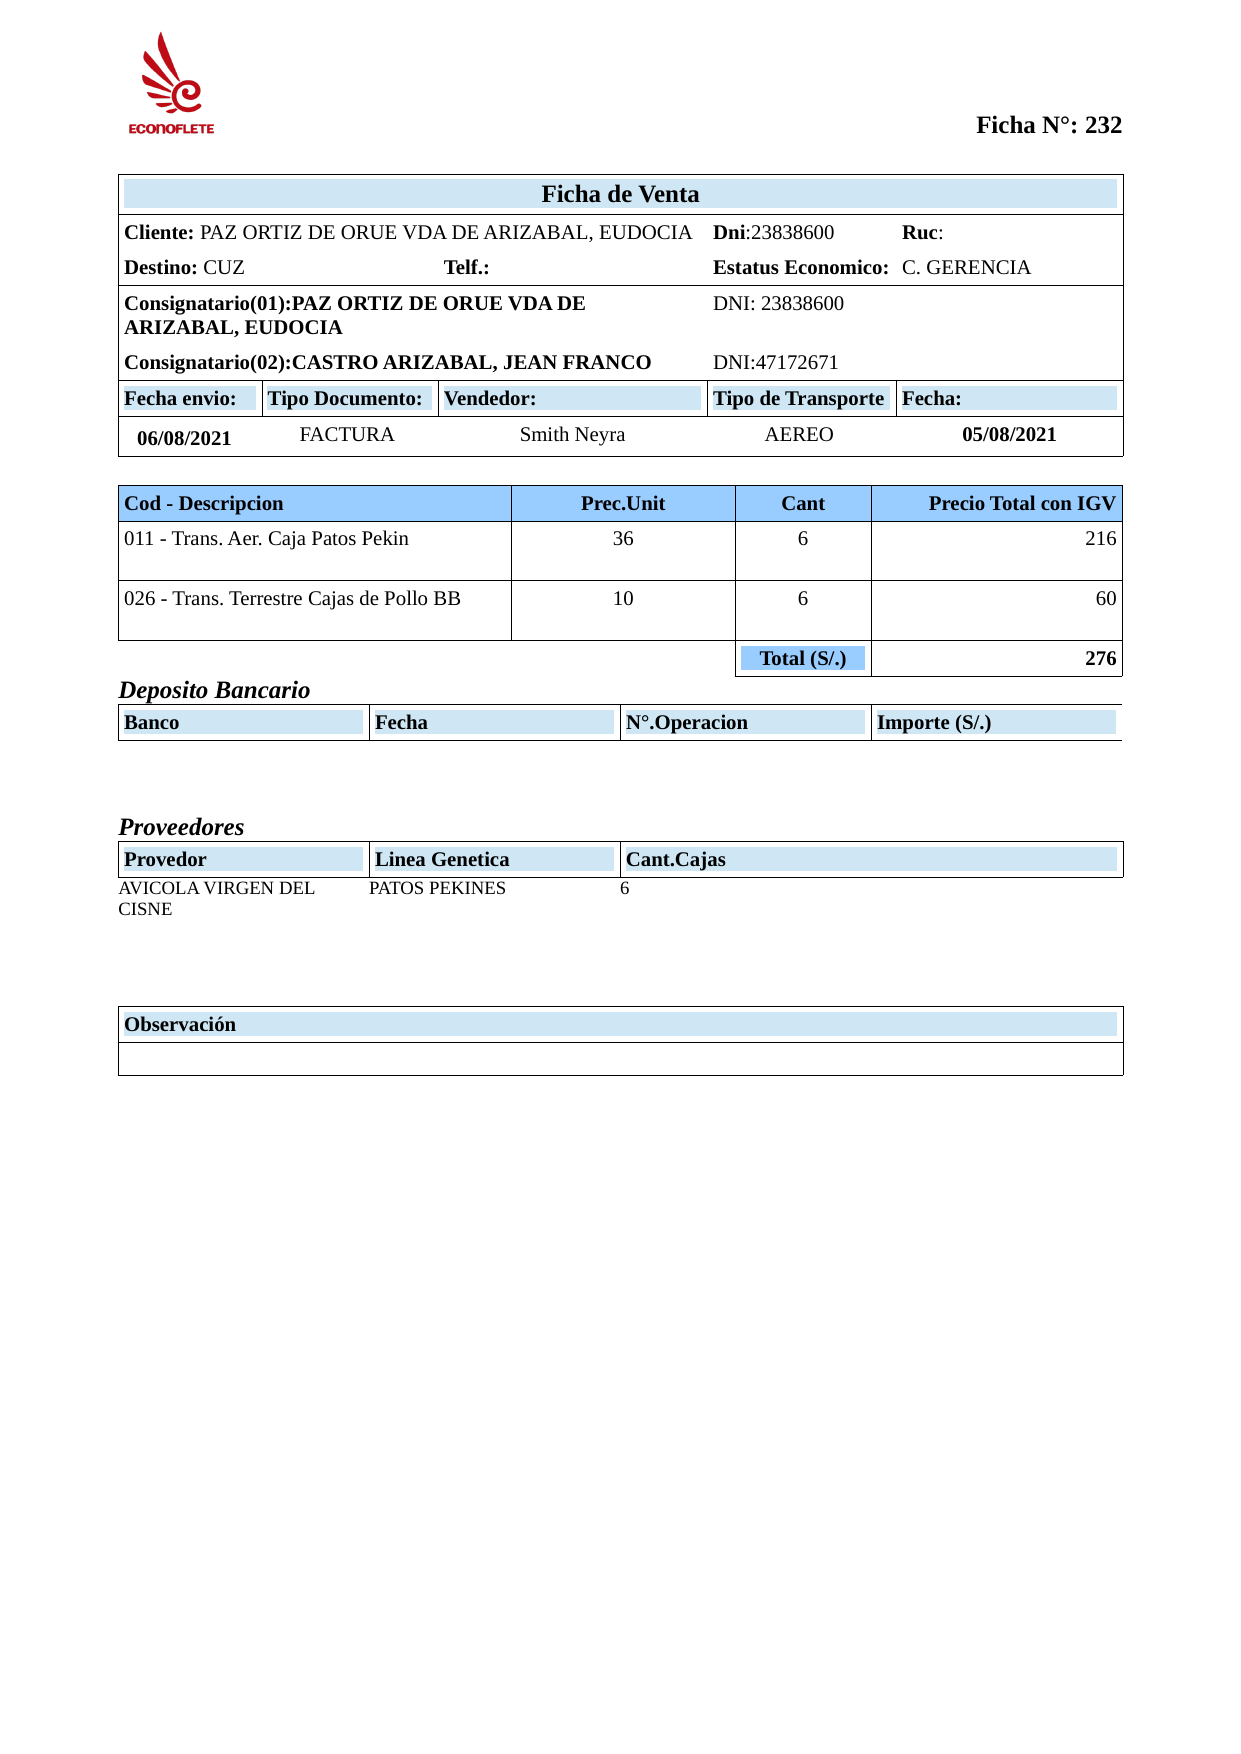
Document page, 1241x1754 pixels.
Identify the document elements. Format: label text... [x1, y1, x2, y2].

table_cell [369, 963, 620, 984]
table_cell [511, 641, 735, 676]
table_cell [620, 741, 871, 764]
table_cell Fecha: [897, 381, 1123, 416]
table_cell 05/08/2021 [896, 417, 1123, 456]
table_cell PATOS PEKINES [369, 878, 620, 920]
table_cell 6 [620, 878, 1123, 920]
table_cell [119, 1043, 1123, 1075]
table_cell [118, 941, 369, 963]
table_cell Vendedor: [439, 381, 707, 416]
table_cell Ruc: [896, 215, 1123, 249]
table_header Prec.Unit [512, 486, 735, 521]
table_cell 10 [512, 581, 735, 640]
table_cell [369, 985, 620, 1006]
table_header Banco [119, 705, 369, 740]
table_cell C. GERENCIA [896, 249, 1123, 285]
table_cell [369, 741, 620, 764]
table_header Ficha de Venta [119, 175, 1123, 214]
table_cell [620, 941, 1123, 963]
text Deposito Bancario [118, 676, 1122, 704]
table_cell Smith Neyra [438, 417, 707, 456]
table_cell 026 - Trans. Terrestre Cajas de Pollo BB [119, 581, 511, 640]
table_cell Fecha envio: [119, 381, 262, 416]
table_cell [620, 920, 1123, 941]
table_cell [369, 788, 620, 812]
table_cell [118, 764, 369, 788]
picture [118, 31, 225, 134]
table_header Fecha [370, 705, 620, 740]
table_cell Total (S/.) [736, 641, 871, 676]
table_cell [620, 764, 871, 788]
table_cell [118, 985, 369, 1006]
table_cell Estatus Economico: [707, 249, 896, 285]
table_cell [871, 741, 1122, 764]
table_cell Cliente: PAZ ORTIZ DE ORUE VDA DE ARIZABAL, EUDOCIA [119, 215, 707, 249]
table_cell Consignatario(01):PAZ ORTIZ DE ORUE VDA DE ARIZABAL, EUDOCIA [119, 286, 707, 344]
table_header Cant.Cajas [621, 842, 1123, 877]
table_cell [871, 788, 1122, 812]
table_cell Destino: CUZ [119, 249, 438, 285]
table_cell [620, 985, 1123, 1006]
table_cell 011 - Trans. Aer. Caja Patos Pekin [119, 522, 511, 580]
table_cell 6 [736, 581, 871, 640]
table_header Linea Genetica [370, 842, 620, 877]
table_cell Telf.: [438, 249, 707, 285]
table_cell AEREO [707, 417, 896, 456]
table_cell [118, 788, 369, 812]
table_cell Consignatario(02):CASTRO ARIZABAL, JEAN FRANCO [119, 345, 707, 380]
table_cell [118, 920, 369, 941]
text Proveedores [118, 812, 1122, 841]
table_cell [369, 920, 620, 941]
table_cell [871, 764, 1122, 788]
table_header N°.Operacion [621, 705, 871, 740]
table_cell 06/08/2021 [119, 417, 262, 456]
table_cell [118, 641, 511, 676]
table_cell DNI: 23838600 [707, 286, 1123, 344]
table_cell AVICOLA VIRGEN DEL CISNE [118, 878, 369, 920]
table_cell 216 [872, 522, 1122, 580]
table_header Precio Total con IGV [872, 486, 1122, 521]
table_cell 276 [872, 641, 1122, 676]
table_cell [118, 963, 369, 984]
table_cell 6 [736, 522, 871, 580]
table_cell [620, 963, 1123, 984]
table_cell Dni:23838600 [707, 215, 896, 249]
table_cell DNI:47172671 [707, 345, 1123, 380]
table_cell [369, 764, 620, 788]
table_header Observación [119, 1007, 1123, 1042]
table_header Importe (S/.) [872, 705, 1122, 740]
table_cell FACTURA [262, 417, 438, 456]
table_cell 60 [872, 581, 1122, 640]
table_cell Tipo de Transporte [708, 381, 896, 416]
table_cell [620, 788, 871, 812]
table_header Provedor [119, 842, 369, 877]
table_header Cant [736, 486, 871, 521]
table_cell 36 [512, 522, 735, 580]
table_cell [369, 941, 620, 963]
table_cell Tipo Documento: [263, 381, 438, 416]
table_header Cod - Descripcion [119, 486, 511, 521]
table_cell [118, 741, 369, 764]
